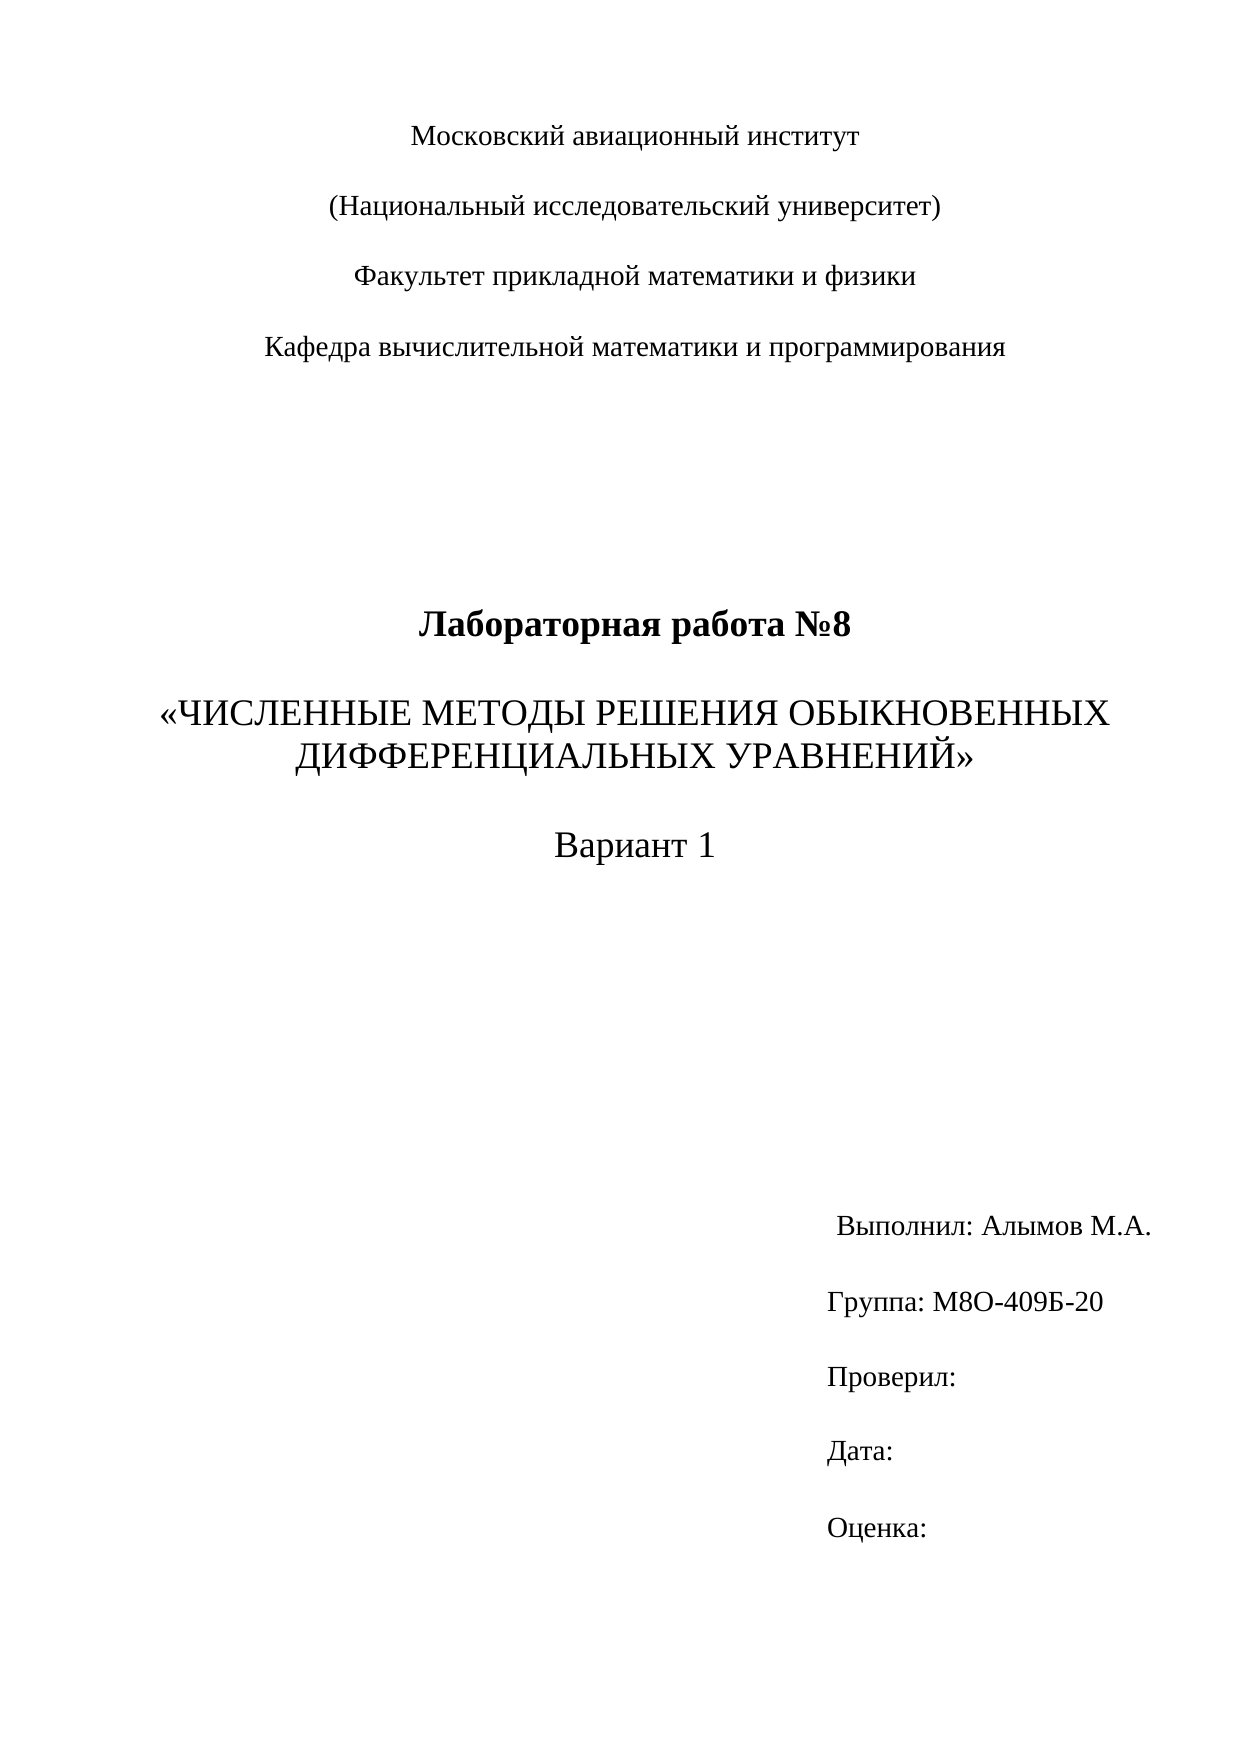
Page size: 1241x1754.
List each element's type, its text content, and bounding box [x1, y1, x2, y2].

text Группа: М8О-409Б-20 [827, 1284, 1152, 1318]
text Дата: [827, 1433, 1152, 1467]
text Проверил: [827, 1359, 1152, 1393]
text «ЧИСЛЕННЫЕ МЕТОДЫ РЕШЕНИЯ ОБЫКНОВЕННЫХ ДИФФЕРЕНЦИАЛЬНЫХ УРАВНЕНИЙ» [118, 690, 1152, 776]
text Оценка: [827, 1510, 1152, 1543]
text (Национальный исследовательский университет) [118, 188, 1152, 222]
text Лабораторная работа №8 [118, 601, 1152, 644]
text Кафедра вычислительной математики и программирования [118, 329, 1152, 362]
text Вариант 1 [118, 822, 1152, 865]
text Московский авиационный институт [118, 118, 1152, 152]
text Факультет прикладной математики и физики [118, 258, 1152, 292]
text Выполнил: Алымов М.А. [177, 1208, 1152, 1242]
